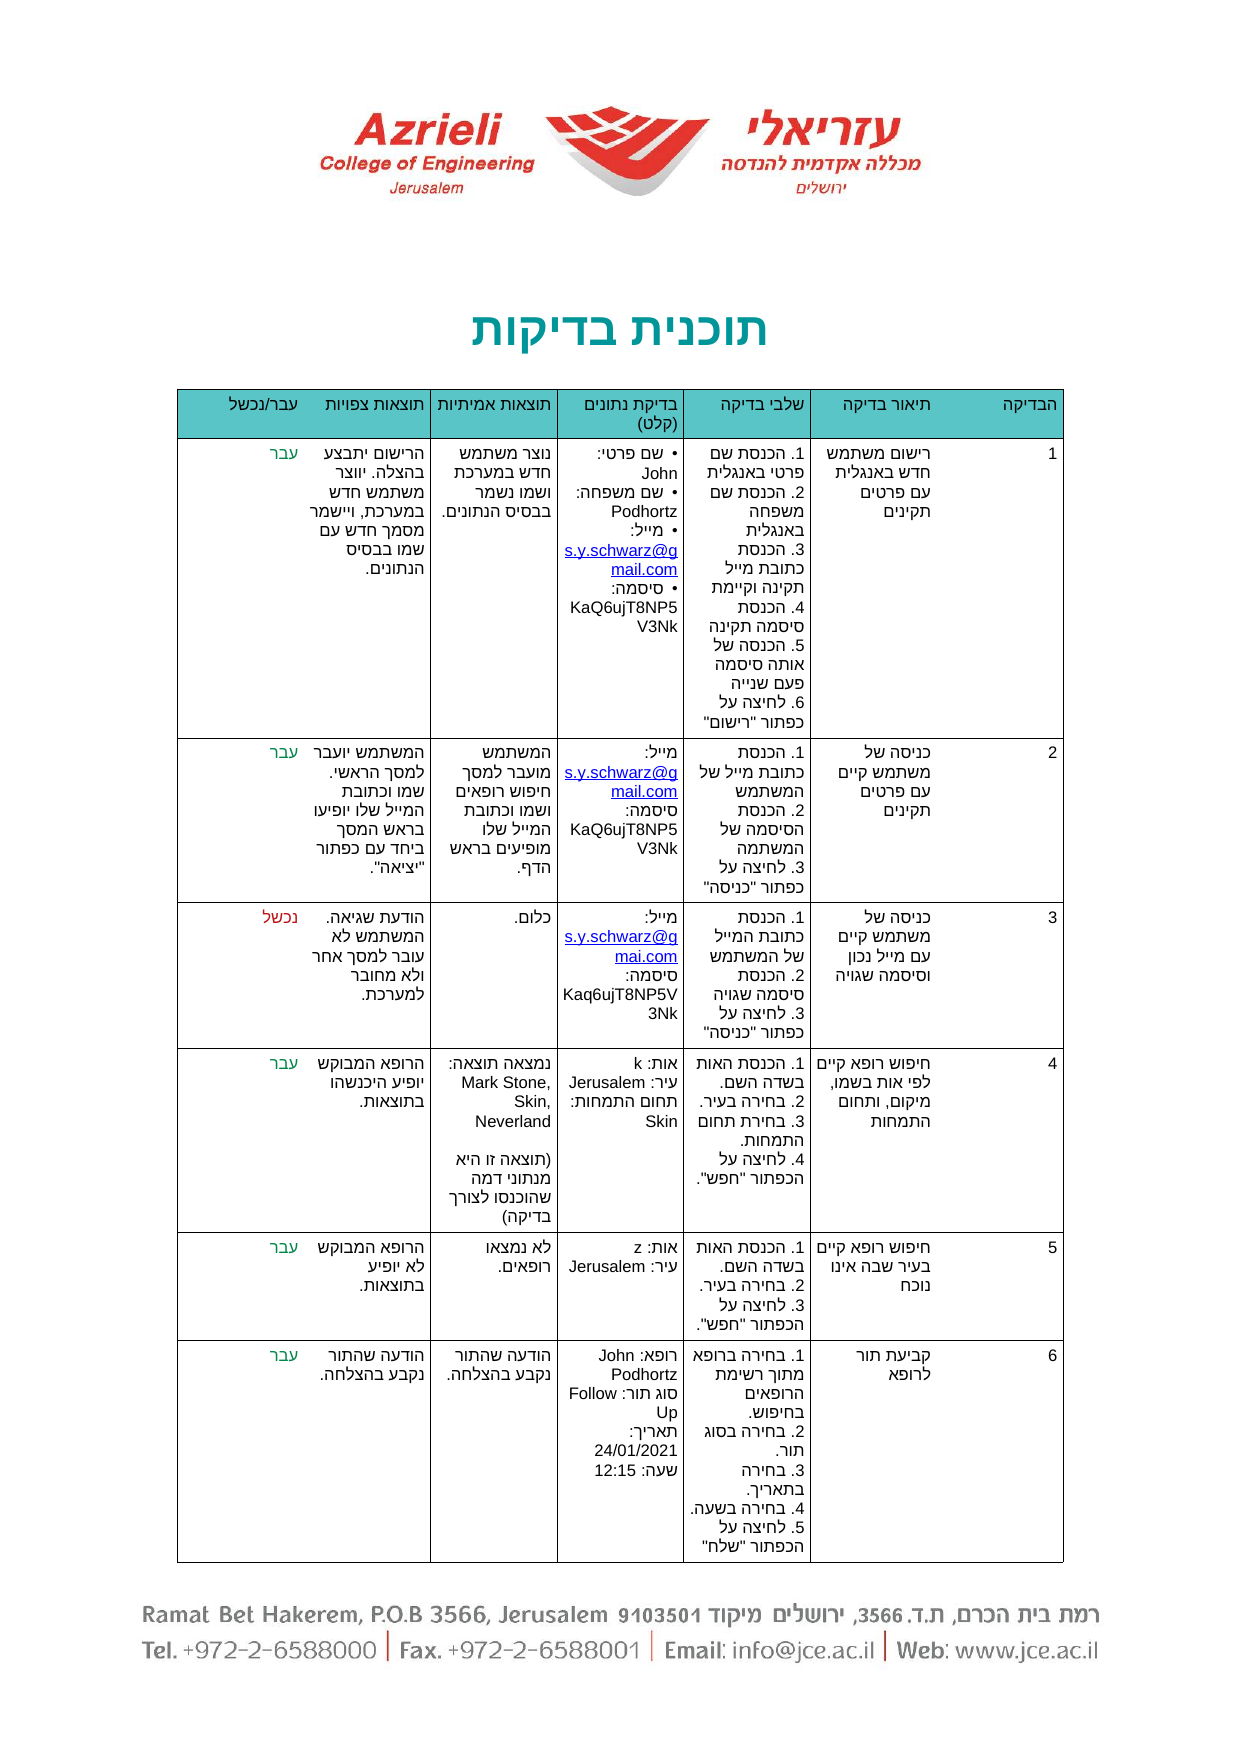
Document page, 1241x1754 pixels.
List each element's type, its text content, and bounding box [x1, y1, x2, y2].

table_cell 3 [937, 903, 1063, 1048]
table_cell הכנסת כתובת המייל של המשתמש הכנסת סיסמה שגויה לחיצה על כפתור "כניסה" [684, 903, 810, 1048]
table_cell עבר [178, 739, 304, 902]
table_cell חיפוש רופא קיים לפי אות בשמו, מיקום, ותחום התמחות [811, 1049, 937, 1232]
table_cell עבר [178, 1341, 304, 1562]
table_cell רישום משתמש חדש באנגלית עם פרטים תקינים [811, 439, 937, 737]
table_cell הכנסת כתובת מייל של המשתמש הכנסת הסיסמה של המשתמה לחיצה על כפתור "כניסה" [684, 739, 810, 902]
table_cell 6 [937, 1341, 1063, 1562]
table_cell הרופא המבוקש לא יופיע בתוצאות. [304, 1233, 430, 1339]
table_cell המשתמש מועבר למסך חיפוש רופאים ושמו וכתובת המייל שלו מופיעים בראש הדף. [431, 739, 557, 902]
table_cell הרישום יתבצע בהצלה. יווצר משתמש חדש במערכת, ויישמר מסמך חדש עם שמו בבסיס הנתונים. [304, 439, 430, 737]
table_cell כניסה של משתמש קיים עם פרטים תקינים [811, 739, 937, 902]
picture [42, 44, 1199, 221]
table_cell כניסה של משתמש קיים עם מייל נכון וסיסמה שגויה [811, 903, 937, 1048]
table_cell עבר [178, 1049, 304, 1232]
table_cell מייל: s.y.schwarz@gmail.com סיסמה: KaQ6ujT8NP5V3Nk [558, 739, 683, 902]
table_header שלבי בדיקה [684, 390, 810, 438]
table_cell רופא: John Podhortz סוג תור: Follow Up תאריך: 24/01/2021 שעה: 12:15 [558, 1341, 683, 1562]
table_cell הרופא המבוקש יופיע היכנשהו בתוצאות. [304, 1049, 430, 1232]
table_cell הכנסת האות בשדה השם. בחירה בעיר. בחירת תחום התמחות. לחיצה על הכפתור "חפש". [684, 1049, 810, 1232]
table_cell נכשל [178, 903, 304, 1048]
table_header עבר/נכשל [178, 390, 304, 438]
table_cell נמצאה תוצאה: Mark Stone, Skin, Neverland (תוצאה זו היא מנתוני דמה שהוכנסו לצורך בדיקה) [431, 1049, 557, 1232]
table_cell הודעה שהתור נקבע בהצלחה. [431, 1341, 557, 1562]
table_cell עבר [178, 1233, 304, 1339]
table_cell כלום. [431, 903, 557, 1048]
table_header תוצאות צפויות [304, 390, 430, 438]
table_cell הודעת שגיאה. המשתמש לא עובר למסך אחר ולא מחובר למערכת. [304, 903, 430, 1048]
table_cell הכנסת שם פרטי באנגלית הכנסת שם משפחה באנגלית הכנסת כתובת מייל תקינה וקיימת הכנסת סיסמה תקינה הכנסה של אותה סיסמה פעם שנייה לחיצה על כפתור "רישום" [684, 439, 810, 737]
table_cell 4 [937, 1049, 1063, 1232]
table_cell 1 [937, 439, 1063, 737]
table_cell 2 [937, 739, 1063, 902]
table_cell חיפוש רופא קיים בעיר שבה אינו נוכח [811, 1233, 937, 1339]
table_cell שם פרטי: John שם משפחה: Podhortz מייל: s.y.schwarz@gmail.com סיסמה: KaQ6ujT8NP5V3Nk [558, 439, 683, 737]
table_cell נוצר משתמש חדש במערכת ושמו נשמר בבסיס הנתונים. [431, 439, 557, 737]
table_cell לא נמצאו רופאים. [431, 1233, 557, 1339]
table_cell בחירה ברופא מתוך רשימת הרופאים בחיפוש. בחירה בסוג תור. בחירה בתאריך. בחירה בשעה. לחיצה על הכפתור "שלח" [684, 1341, 810, 1562]
table_header בדיקת נתונים (קלט) [558, 390, 683, 438]
subtitle תוכנית בדיקות [177, 302, 1063, 355]
table_cell עבר [178, 439, 304, 737]
picture [107, 1585, 1133, 1693]
table_cell מייל: s.y.schwarz@gmai.com סיסמה: Kaq6ujT8NP5V3Nk [558, 903, 683, 1048]
table_header הבדיקה [937, 390, 1063, 438]
table_cell הכנסת האות בשדה השם. בחירה בעיר. לחיצה על הכפתור "חפש". [684, 1233, 810, 1339]
table_cell 5 [937, 1233, 1063, 1339]
table_header תיאור בדיקה [811, 390, 937, 438]
table_cell הודעה שהתור נקבע בהצלחה. [304, 1341, 430, 1562]
table_header תוצאות אמיתיות [431, 390, 557, 438]
table_cell אות: z עיר: Jerusalem [558, 1233, 683, 1339]
table_cell אות: k עיר: Jerusalem תחום התמחות: Skin [558, 1049, 683, 1232]
table_cell קביעת תור לרופא [811, 1341, 937, 1562]
table_cell המשתמש יועבר למסך הראשי. שמו וכתובת המייל שלו יופיעו בראש המסך ביחד עם כפתור "יציאה". [304, 739, 430, 902]
